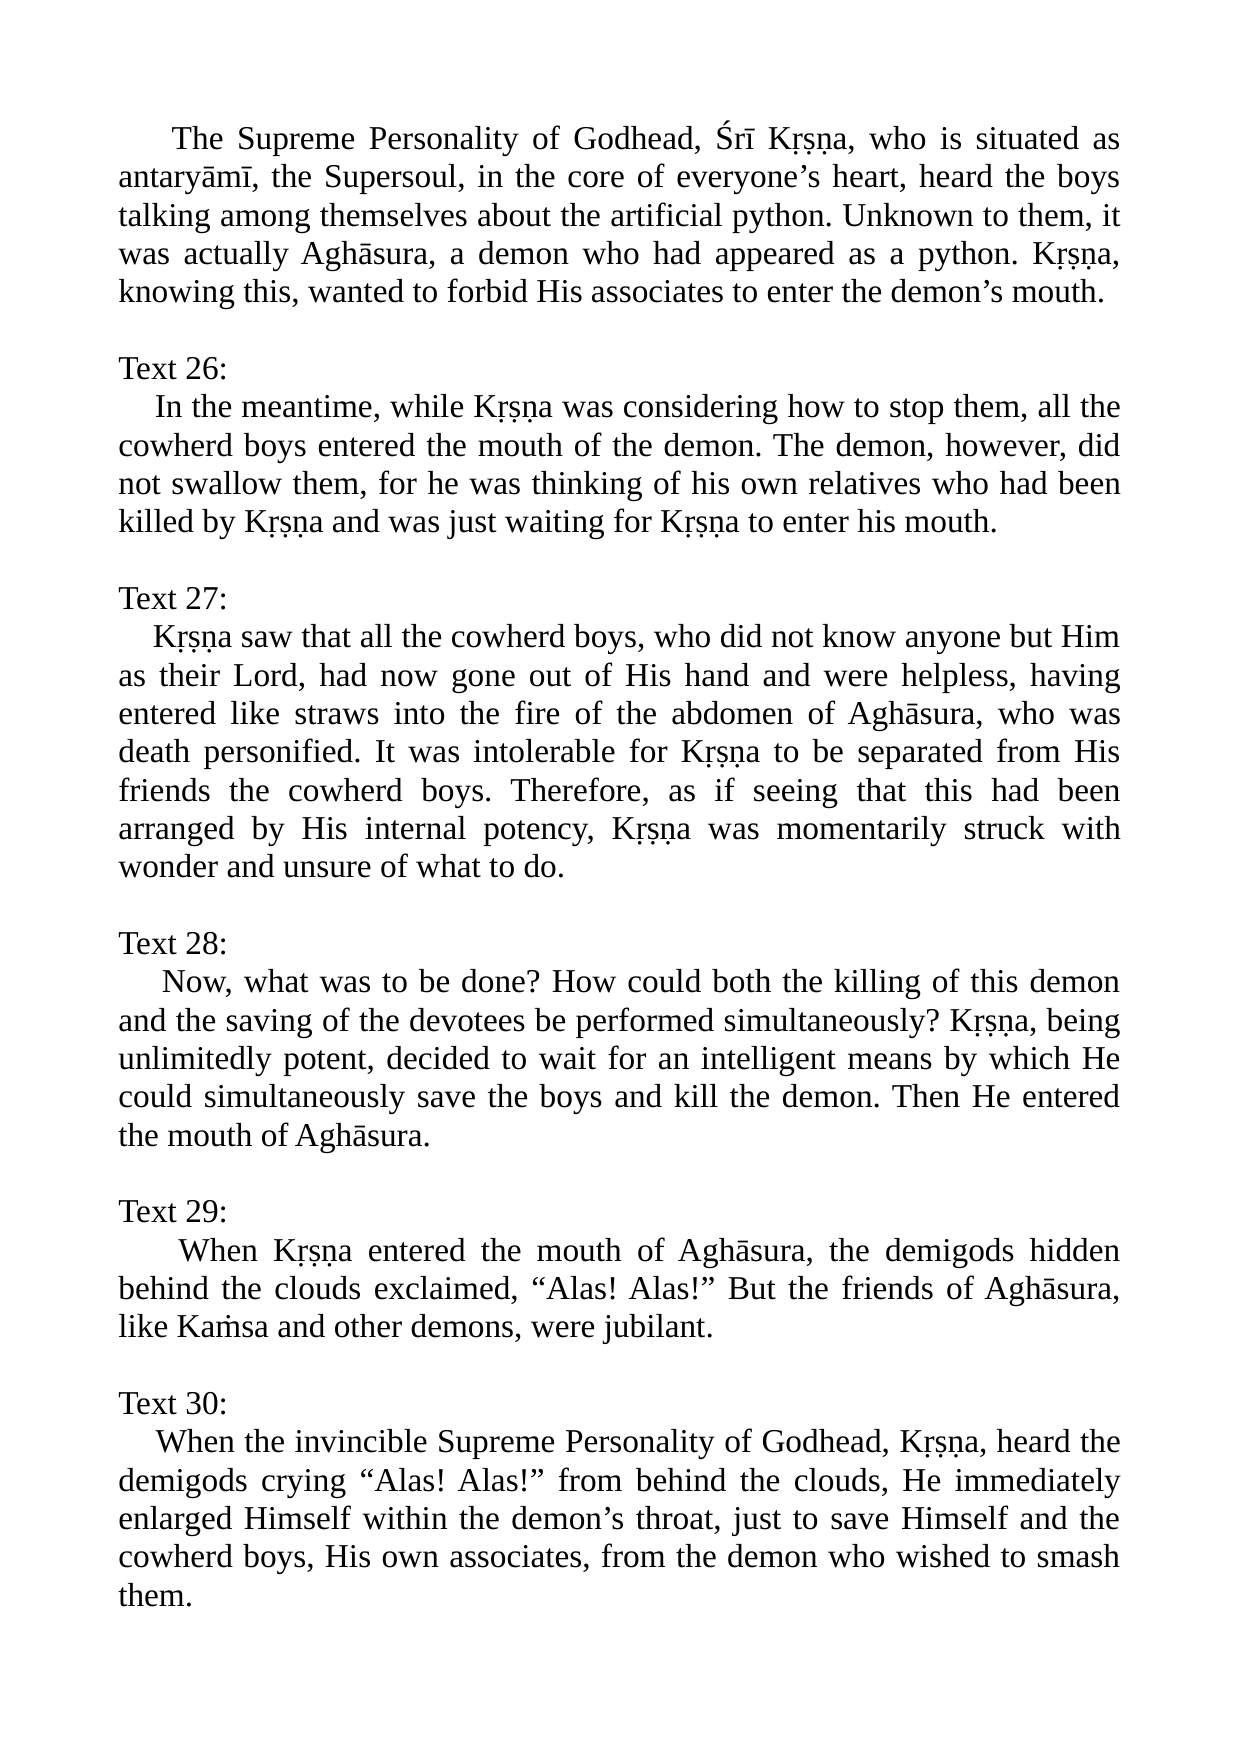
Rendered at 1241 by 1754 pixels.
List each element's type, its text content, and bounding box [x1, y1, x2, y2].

text Text 26: [118, 348, 1122, 386]
text Text 30: [118, 1383, 1122, 1421]
text Text 29: [118, 1191, 1122, 1230]
text Text 28: [118, 923, 1122, 961]
text Now, what was to be done? How could both the killing of this demon and the saving of the devotees be performed simultaneously? Kṛṣṇa, being unlimitedly potent, decided to wait for an intelligent means by which He could simultaneously save the boys and kill the demon. Then He entered the mouth of Aghāsura. [118, 961, 1122, 1153]
text The Supreme Personality of Godhead, Śrī Kṛṣṇa, who is situated as antaryāmī, the Supersoul, in the core of everyone’s heart, heard the boys talking among themselves about the artificial python. Unknown to them, it was actually Aghāsura, a demon who had appeared as a python. Kṛṣṇa, knowing this, wanted to forbid His associates to enter the demon’s mouth. [118, 118, 1122, 310]
text Text 27: [118, 578, 1122, 616]
text When the invincible Supreme Personality of Godhead, Kṛṣṇa, heard the demigods crying “Alas! Alas!” from behind the clouds, He immediately enlarged Himself within the demon’s throat, just to save Himself and the cowherd boys, His own associates, from the demon who wished to smash them. [118, 1421, 1122, 1613]
text When Kṛṣṇa entered the mouth of Aghāsura, the demigods hidden behind the clouds exclaimed, “Alas! Alas!” But the friends of Aghāsura, like Kaṁsa and other demons, were jubilant. [118, 1230, 1122, 1345]
text Kṛṣṇa saw that all the cowherd boys, who did not know anyone but Him as their Lord, had now gone out of His hand and were helpless, having entered like straws into the fire of the abdomen of Aghāsura, who was death personified. It was intolerable for Kṛṣṇa to be separated from His friends the cowherd boys. Therefore, as if seeing that this had been arranged by His internal potency, Kṛṣṇa was momentarily struck with wonder and unsure of what to do. [118, 616, 1122, 885]
text In the meantime, while Kṛṣṇa was considering how to stop them, all the cowherd boys entered the mouth of the demon. The demon, however, did not swallow them, for he was thinking of his own relatives who had been killed by Kṛṣṇa and was just waiting for Kṛṣṇa to enter his mouth. [118, 386, 1122, 540]
